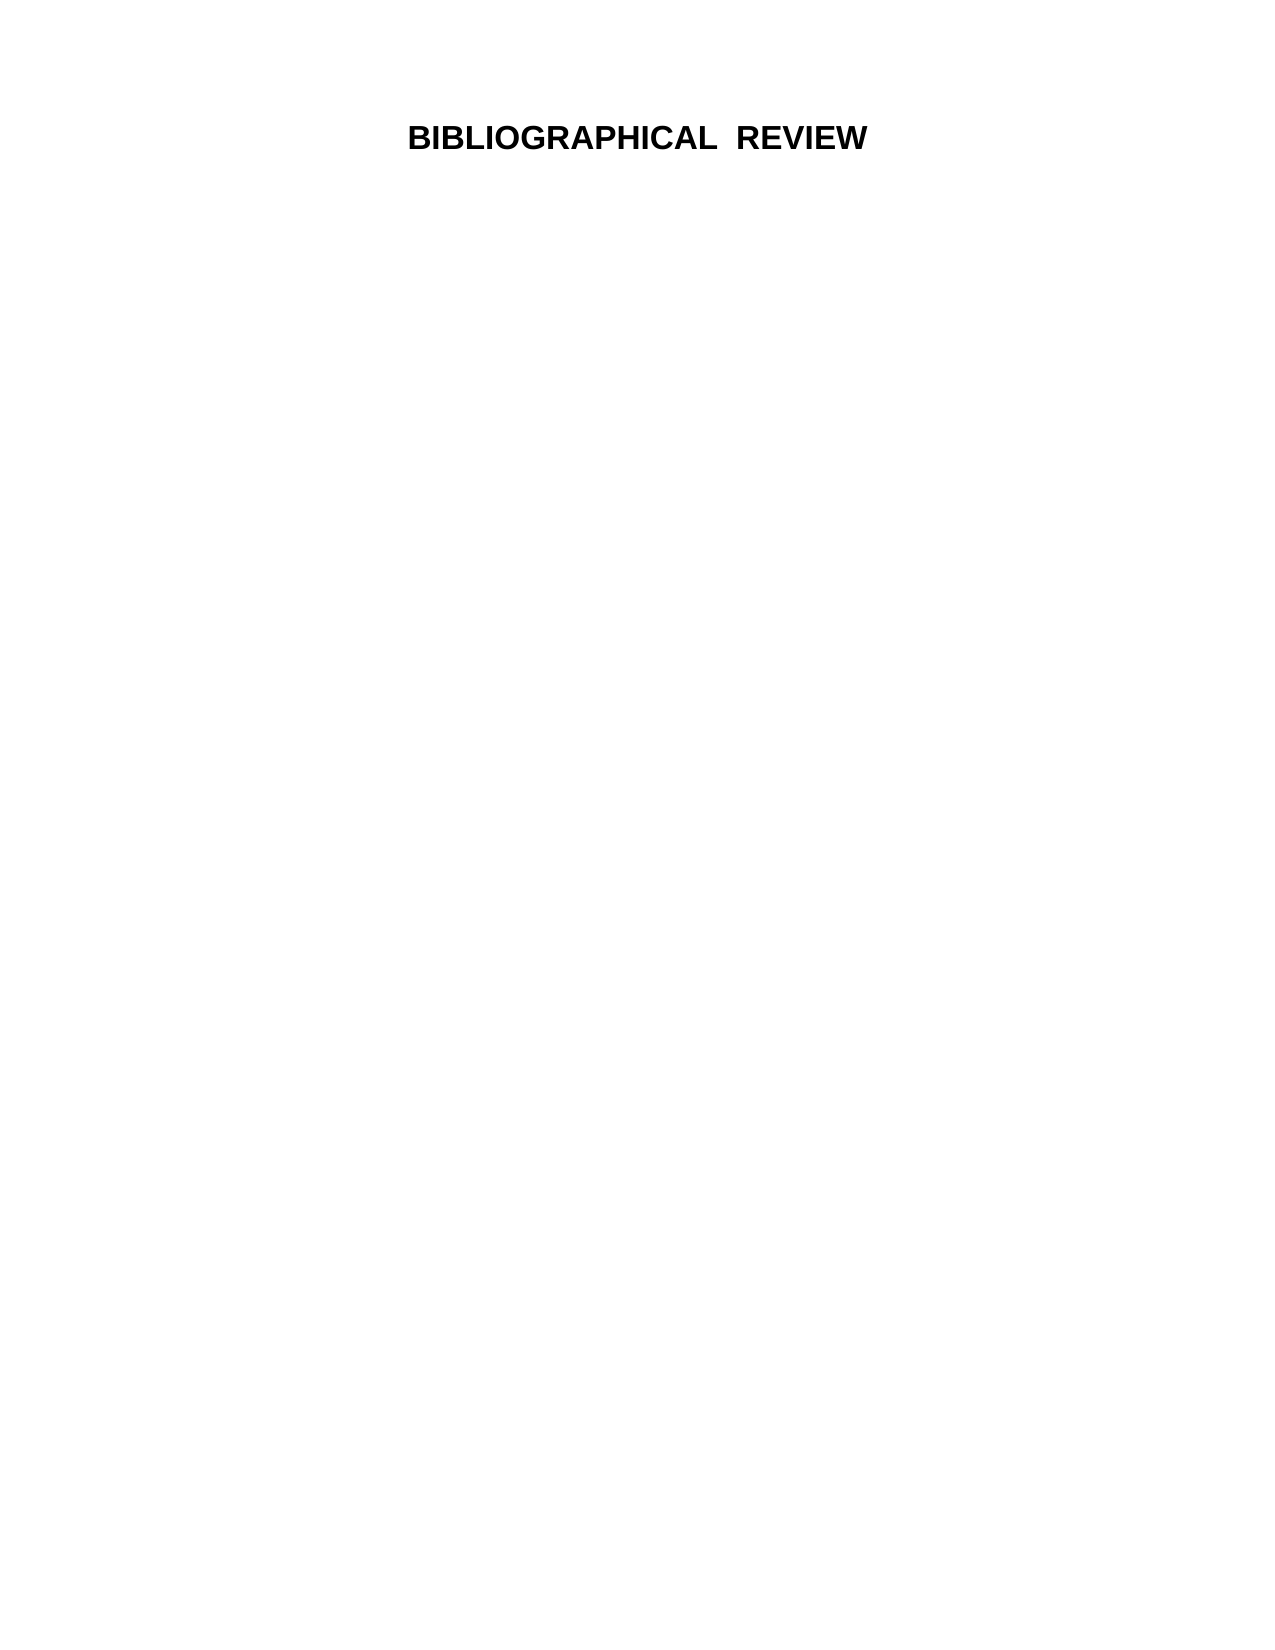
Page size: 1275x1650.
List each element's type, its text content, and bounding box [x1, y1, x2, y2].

title BIBLIOGRAPHICAL REVIEW [118, 118, 1157, 157]
